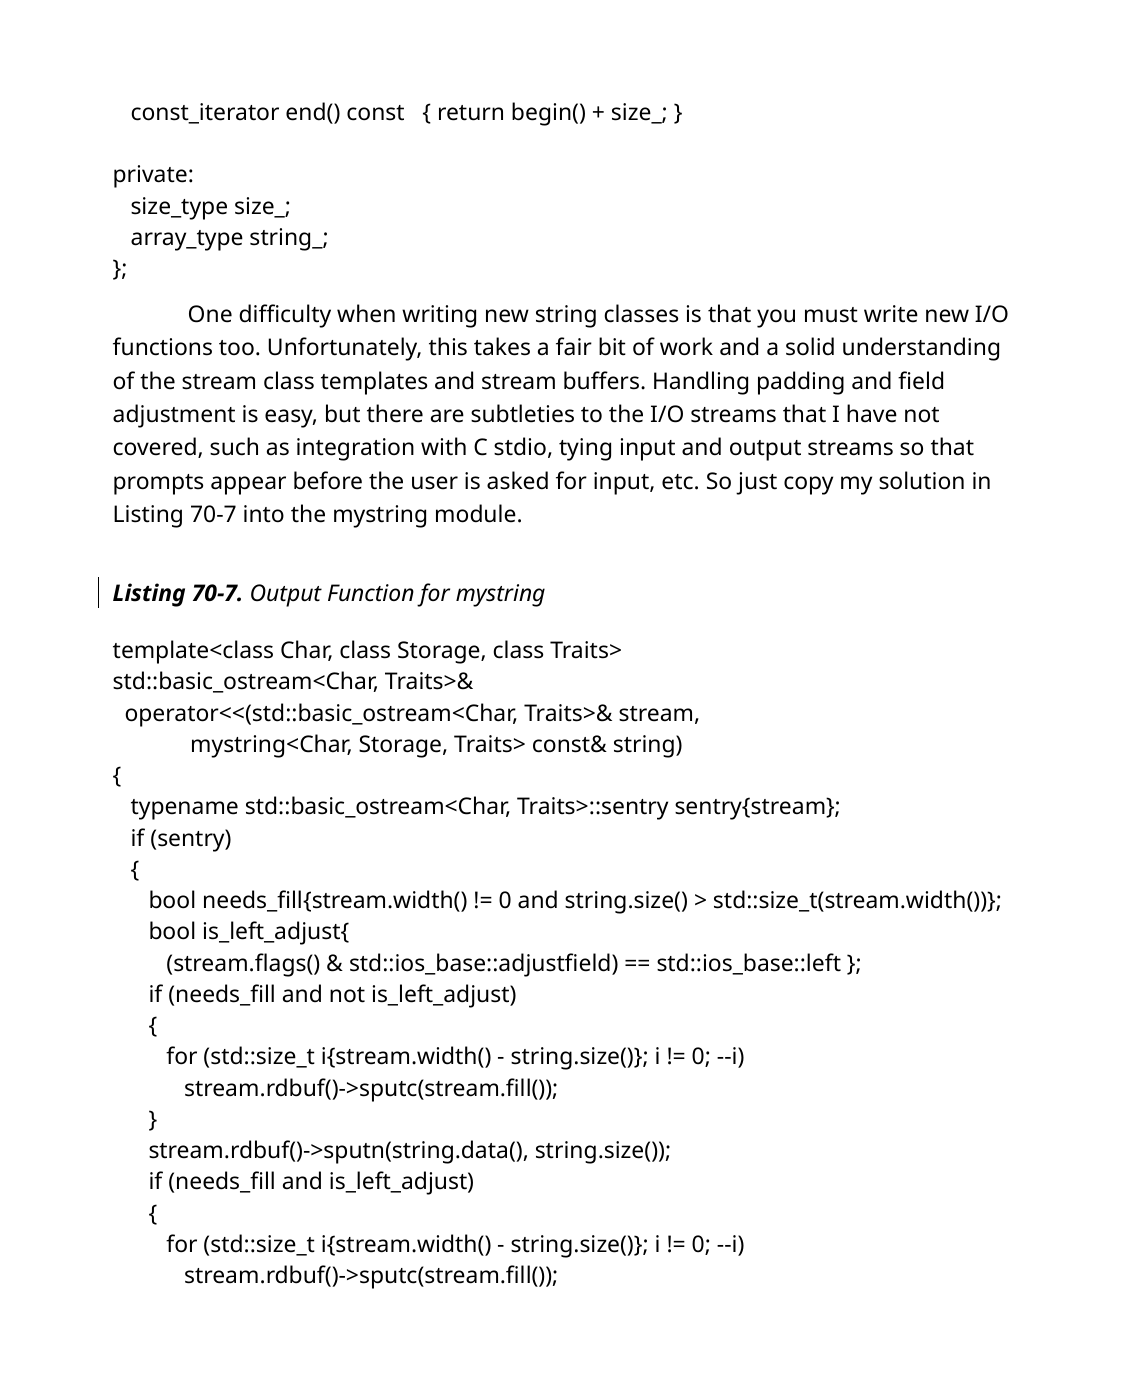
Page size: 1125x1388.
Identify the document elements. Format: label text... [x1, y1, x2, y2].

text size_type size_; [112, 190, 1012, 221]
text stream.rdbuf()->sputn(string.data(), string.size()); [112, 1134, 1012, 1165]
text for (std::size_t i{stream.width() - string.size()}; i != 0; --i) [112, 1228, 1012, 1259]
text One difficulty when writing new string classes is that you must write new I/O functions too. Unfortunately, this takes a fair bit of work and a solid understanding of the stream class templates and stream buffers. Handling padding and field adjustment is easy, but there are subtleties to the I/O streams that I have not covered, such as integration with C stdio, tying input and output streams so that prompts appear before the user is asked for input, etc. So just copy my solution in Listing 70-7 into the mystring module. [112, 296, 1012, 529]
text bool needs_fill{stream.width() != 0 and string.size() > std::size_t(stream.width())}; [112, 884, 1012, 915]
text typename std::basic_ostream<Char, Traits>::sentry sentry{stream}; [112, 790, 1012, 821]
text stream.rdbuf()->sputc(stream.fill()); [112, 1259, 1012, 1290]
text { [112, 759, 1012, 790]
text { [112, 853, 1012, 884]
text std::basic_ostream<Char, Traits>& [112, 665, 1012, 696]
text { [112, 1009, 1012, 1040]
text (stream.flags() & std::ios_base::adjustfield) == std::ios_base::left }; [112, 946, 1012, 978]
text if (sentry) [112, 821, 1012, 853]
text operator<<(std::basic_ostream<Char, Traits>& stream, [112, 696, 1012, 728]
text if (needs_fill and is_left_adjust) [112, 1165, 1012, 1196]
text private: [112, 158, 1012, 190]
text if (needs_fill and not is_left_adjust) [112, 978, 1012, 1009]
text stream.rdbuf()->sputc(stream.fill()); [112, 1071, 1012, 1103]
text const_iterator end() const { return begin() + size_; } [112, 96, 1012, 127]
text for (std::size_t i{stream.width() - string.size()}; i != 0; --i) [112, 1040, 1012, 1071]
text { [112, 1196, 1012, 1228]
text bool is_left_adjust{ [112, 915, 1012, 946]
text Listing 70-7. Output Function for mystring [112, 577, 1012, 608]
text } [112, 1103, 1012, 1134]
text template<class Char, class Storage, class Traits> [112, 634, 1012, 665]
text array_type string_; [112, 221, 1012, 252]
text }; [112, 252, 1012, 283]
text mystring<Char, Storage, Traits> const& string) [112, 728, 1012, 759]
